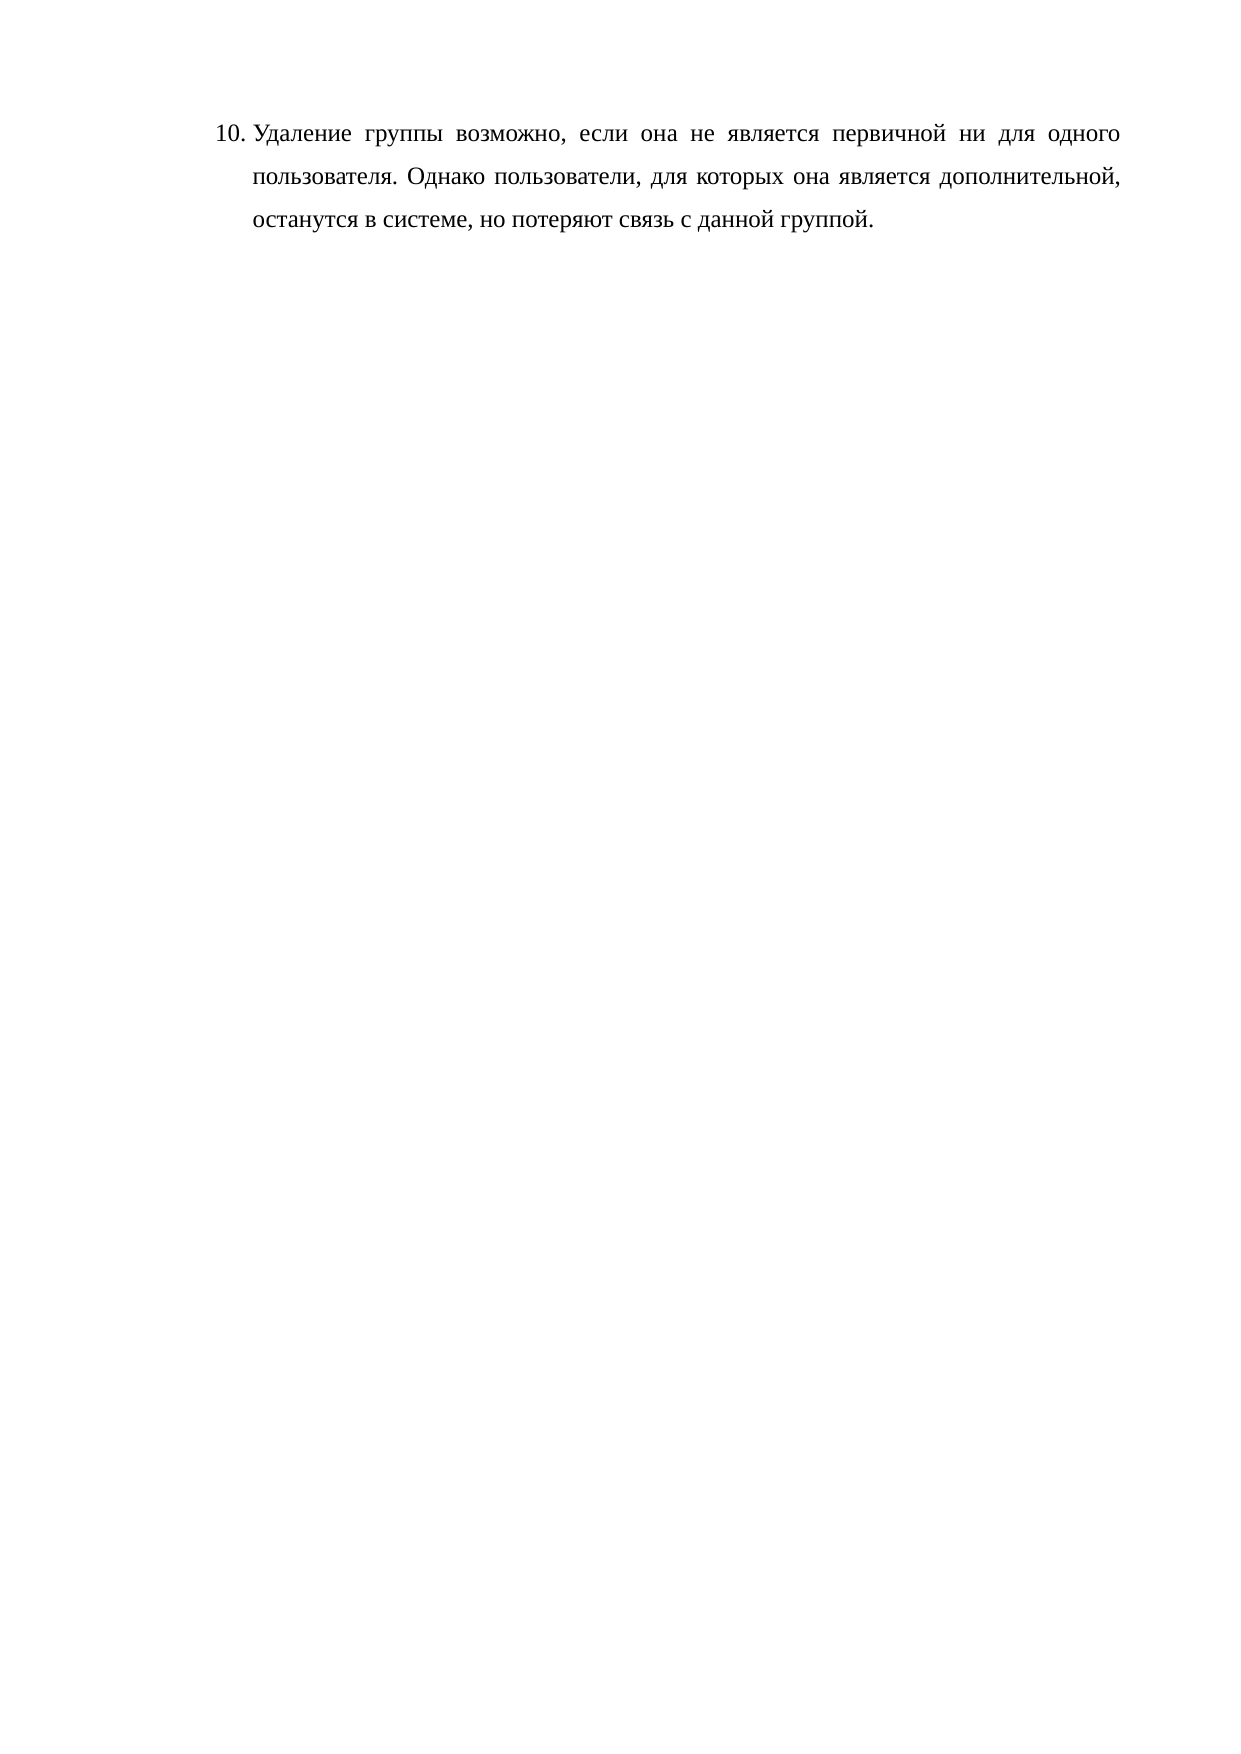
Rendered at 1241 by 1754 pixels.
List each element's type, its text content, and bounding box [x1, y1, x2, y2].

list Удаление группы возможно, если она не является первичной ни для одного пользователя. Однако пользователи, для которых она является дополнительной, останутся в системе, но потеряют связь с данной группой. [215, 118, 1122, 233]
